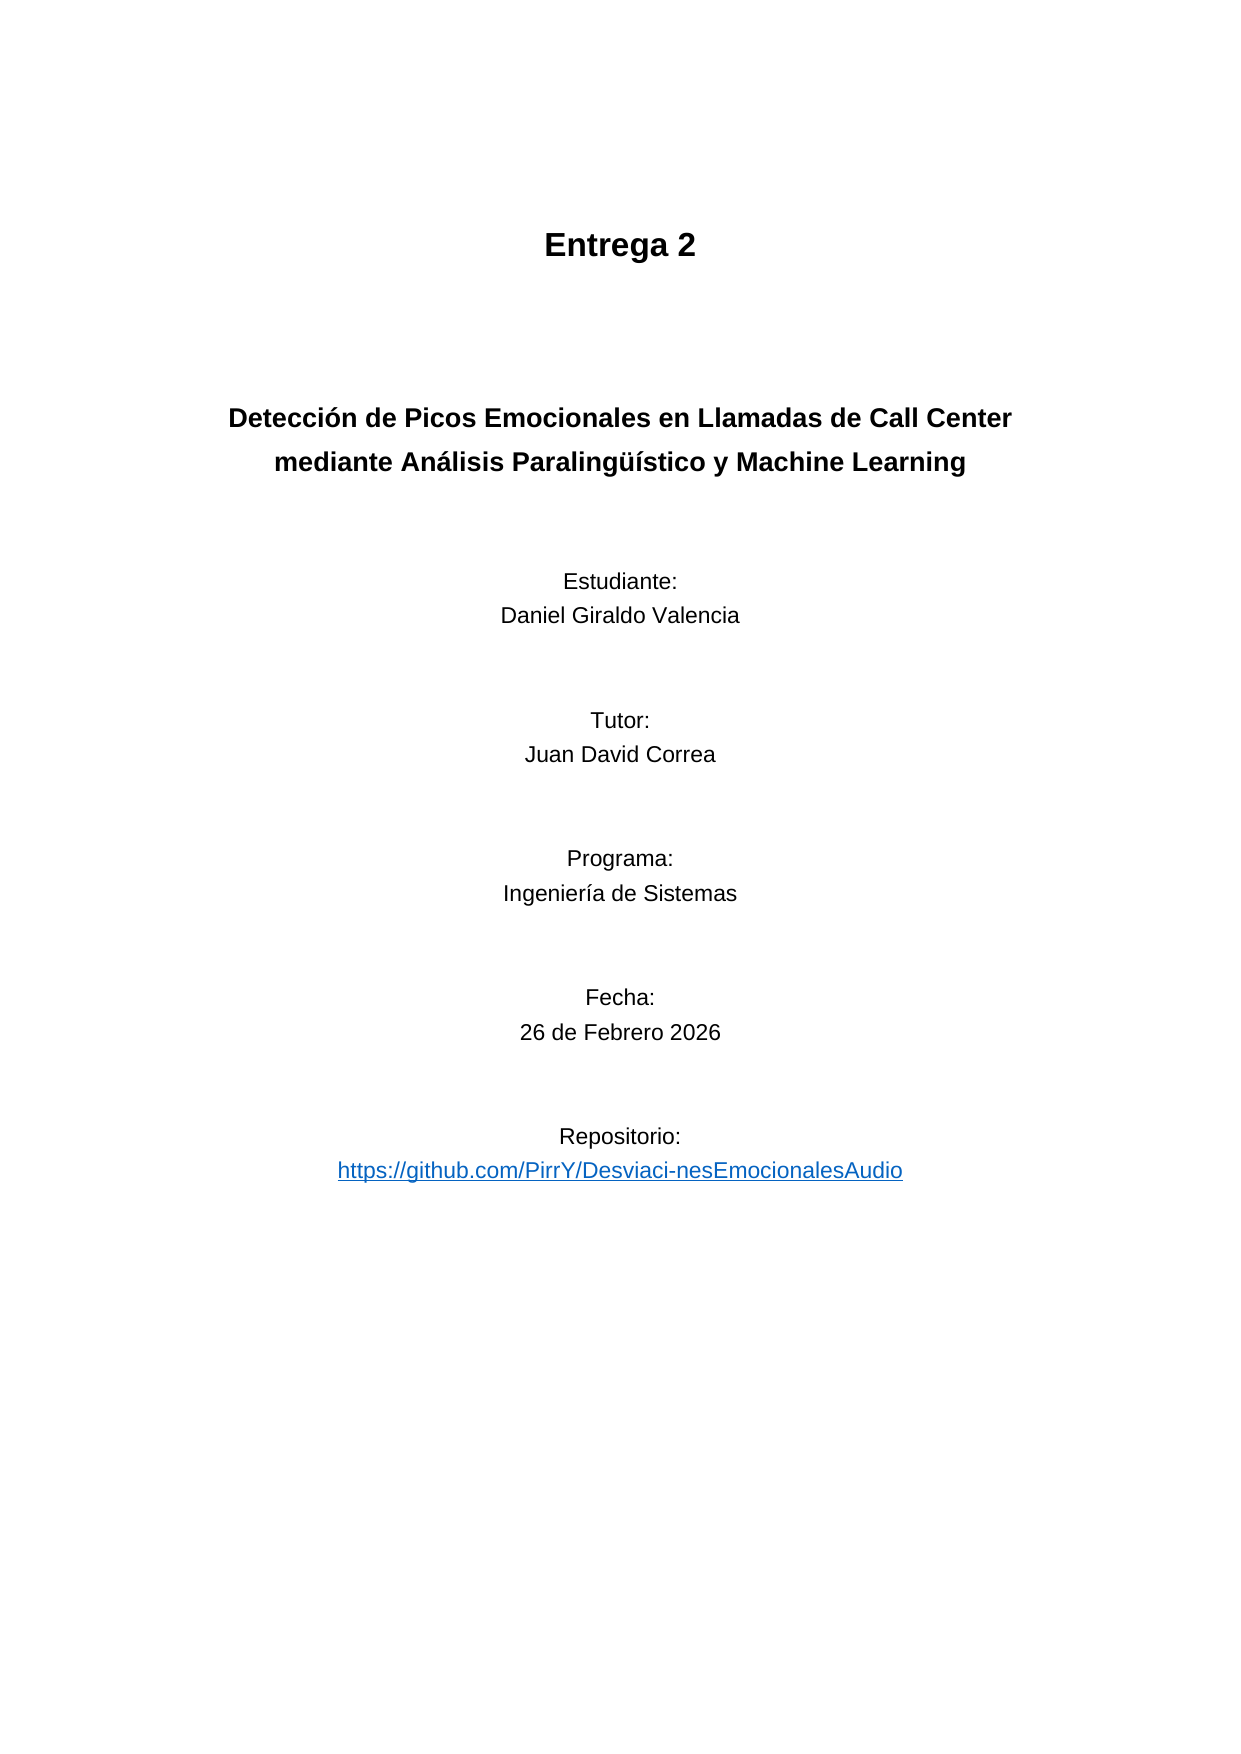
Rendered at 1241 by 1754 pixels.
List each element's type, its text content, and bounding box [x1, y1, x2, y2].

text 26 de Febrero 2026 [150, 1019, 1090, 1045]
text Programa: [150, 845, 1090, 872]
text mediante Análisis Paralingüístico y Machine Learning [150, 446, 1090, 477]
text https://github.com/PirrY/Desviaci-nesEmocionalesAudio [150, 1157, 1090, 1184]
text Daniel Giraldo Valencia [150, 602, 1090, 629]
text Juan David Correa [150, 741, 1090, 768]
text Estudiante: [150, 568, 1090, 594]
text Repositorio: [150, 1123, 1090, 1149]
text Ingeniería de Sistemas [150, 880, 1090, 906]
text Detección de Picos Emocionales en Llamadas de Call Center [150, 402, 1090, 433]
text Tutor: [150, 707, 1090, 733]
text Entrega 2 [150, 225, 1090, 263]
text Fecha: [150, 984, 1090, 1010]
